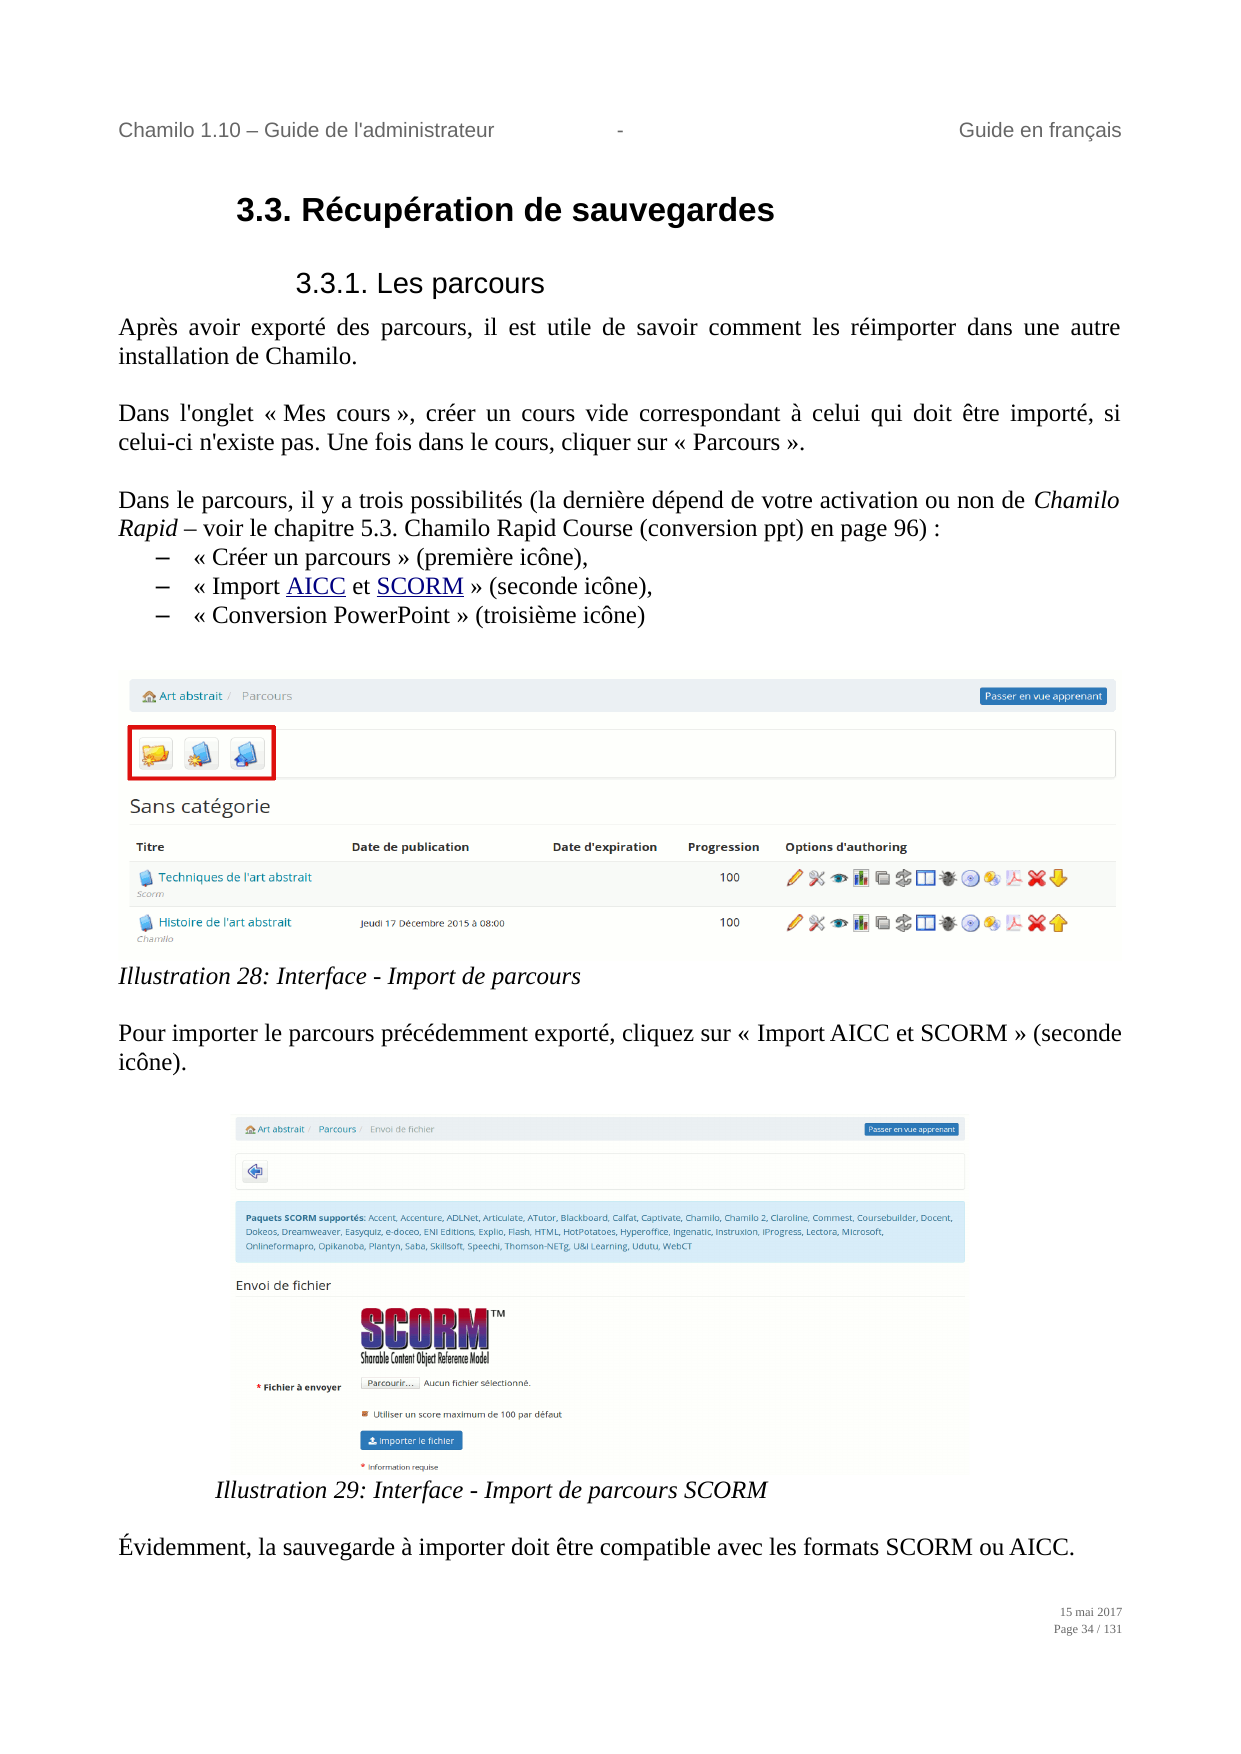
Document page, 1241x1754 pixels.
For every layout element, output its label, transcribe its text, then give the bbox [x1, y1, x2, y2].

picture [230, 1114, 970, 1475]
subtitle Les parcours [295, 266, 1122, 300]
subtitle Récupération de sauvegardes [236, 190, 1122, 229]
text Après avoir exporté des parcours, il est utile de savoir comment les réimporter dans une autre installation de Chamilo. [118, 312, 1122, 370]
text Illustration 28: Interface - Import de parcours [118, 961, 1122, 989]
text Dans l'onglet « Mes cours », créer un cours vide correspondant à celui qui doit être importé, si celui-ci n'existe pas. Une fois dans le cours, cliquer sur « Parcours ». [118, 398, 1122, 456]
text Dans le parcours, il y a trois possibilités (la dernière dépend de votre activation ou non de Chamilo Rapid – voir le chapitre 5.3Chamilo Rapid Course (conversion ppt) en page 98) : [118, 485, 1122, 542]
list « Créer un parcours » (première icône), [156, 542, 1122, 571]
text Pour importer le parcours précédemment exporté, cliquez sur « Import AICC et SCORM » (seconde icône). [118, 1018, 1122, 1076]
picture [118, 670, 1123, 961]
text Évidemment, la sauvegarde à importer doit être compatible avec les formats SCORM ou AICC. [118, 1532, 1122, 1561]
text Illustration 29: Interface - Import de parcours SCORM [215, 1114, 984, 1503]
list « Import AICC et SCORM » (seconde icône), [156, 571, 1122, 600]
list « Conversion PowerPoint » (troisième icône) [156, 600, 1122, 628]
